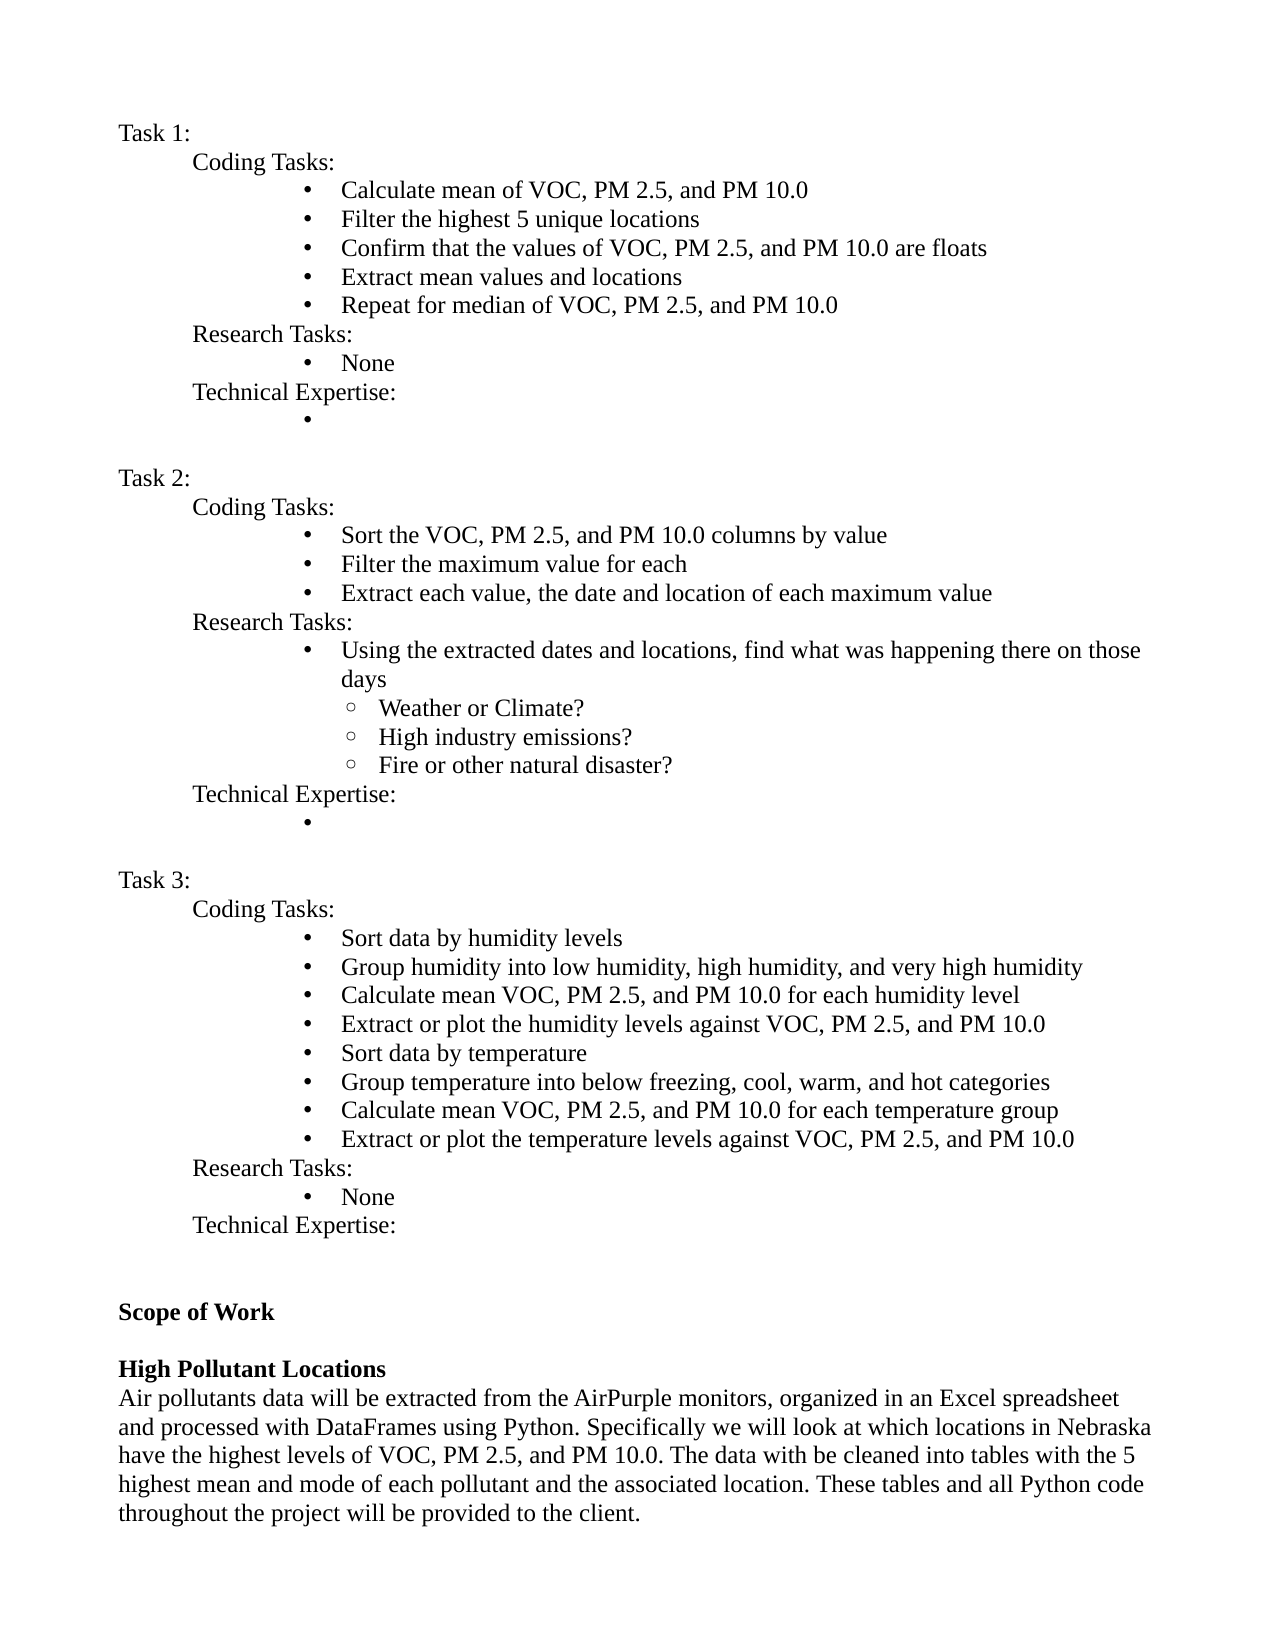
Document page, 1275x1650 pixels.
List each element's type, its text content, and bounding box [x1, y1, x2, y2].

list Using the extracted dates and locations, find what was happening there on those days [303, 636, 1157, 693]
list Calculate mean VOC, PM 2.5, and PM 10.0 for each humidity level [303, 981, 1157, 1009]
list Confirm that the values of VOC, PM 2.5, and PM 10.0 are floats [303, 233, 1157, 262]
list None [303, 348, 1157, 377]
list Fire or other natural disaster? [341, 751, 1157, 779]
text Coding Tasks: [118, 492, 1157, 521]
text Task 2: [118, 463, 1157, 492]
text Air pollutants data will be extracted from the AirPurple monitors, organized in an Excel spreadsheet and processed with DataFrames using Python. Specifically we will look at which locations in Nebraska have the highest levels of VOC, PM 2.5, and PM 10.0. The data with be cleaned into tables with the 5 highest mean and mode of each pollutant and the associated location. These tables and all Python code throughout the project will be provided to the client. [118, 1383, 1157, 1527]
list Sort data by temperature [303, 1038, 1157, 1067]
text Scope of Work [118, 1297, 1157, 1326]
list High industry emissions? [341, 722, 1157, 751]
text Task 3: [118, 866, 1157, 894]
text Task 1: [118, 118, 1157, 147]
list None [303, 1182, 1157, 1211]
text Technical Expertise: [118, 1211, 1157, 1239]
text Research Tasks: [118, 607, 1157, 636]
text Research Tasks: [118, 319, 1157, 348]
text Research Tasks: [118, 1153, 1157, 1182]
list Sort data by humidity levels [303, 923, 1157, 952]
list Extract or plot the temperature levels against VOC, PM 2.5, and PM 10.0 [303, 1124, 1157, 1153]
list Group temperature into below freezing, cool, warm, and hot categories [303, 1067, 1157, 1096]
text High Pollutant Locations [118, 1354, 1157, 1383]
list Filter the highest 5 unique locations [303, 204, 1157, 233]
text Technical Expertise: [118, 779, 1157, 808]
list Sort the VOC, PM 2.5, and PM 10.0 columns by value [303, 521, 1157, 549]
list Repeat for median of VOC, PM 2.5, and PM 10.0 [303, 291, 1157, 319]
text Coding Tasks: [118, 894, 1157, 923]
list Calculate mean of VOC, PM 2.5, and PM 10.0 [303, 176, 1157, 204]
list Weather or Climate? [341, 693, 1157, 722]
text Technical Expertise: [118, 377, 1157, 406]
list Calculate mean VOC, PM 2.5, and PM 10.0 for each temperature group [303, 1096, 1157, 1124]
list Group humidity into low humidity, high humidity, and very high humidity [303, 952, 1157, 981]
list Extract or plot the humidity levels against VOC, PM 2.5, and PM 10.0 [303, 1009, 1157, 1038]
list Extract mean values and locations [303, 262, 1157, 291]
list Filter the maximum value for each [303, 549, 1157, 578]
list Extract each value, the date and location of each maximum value [303, 578, 1157, 607]
text Coding Tasks: [118, 147, 1157, 176]
